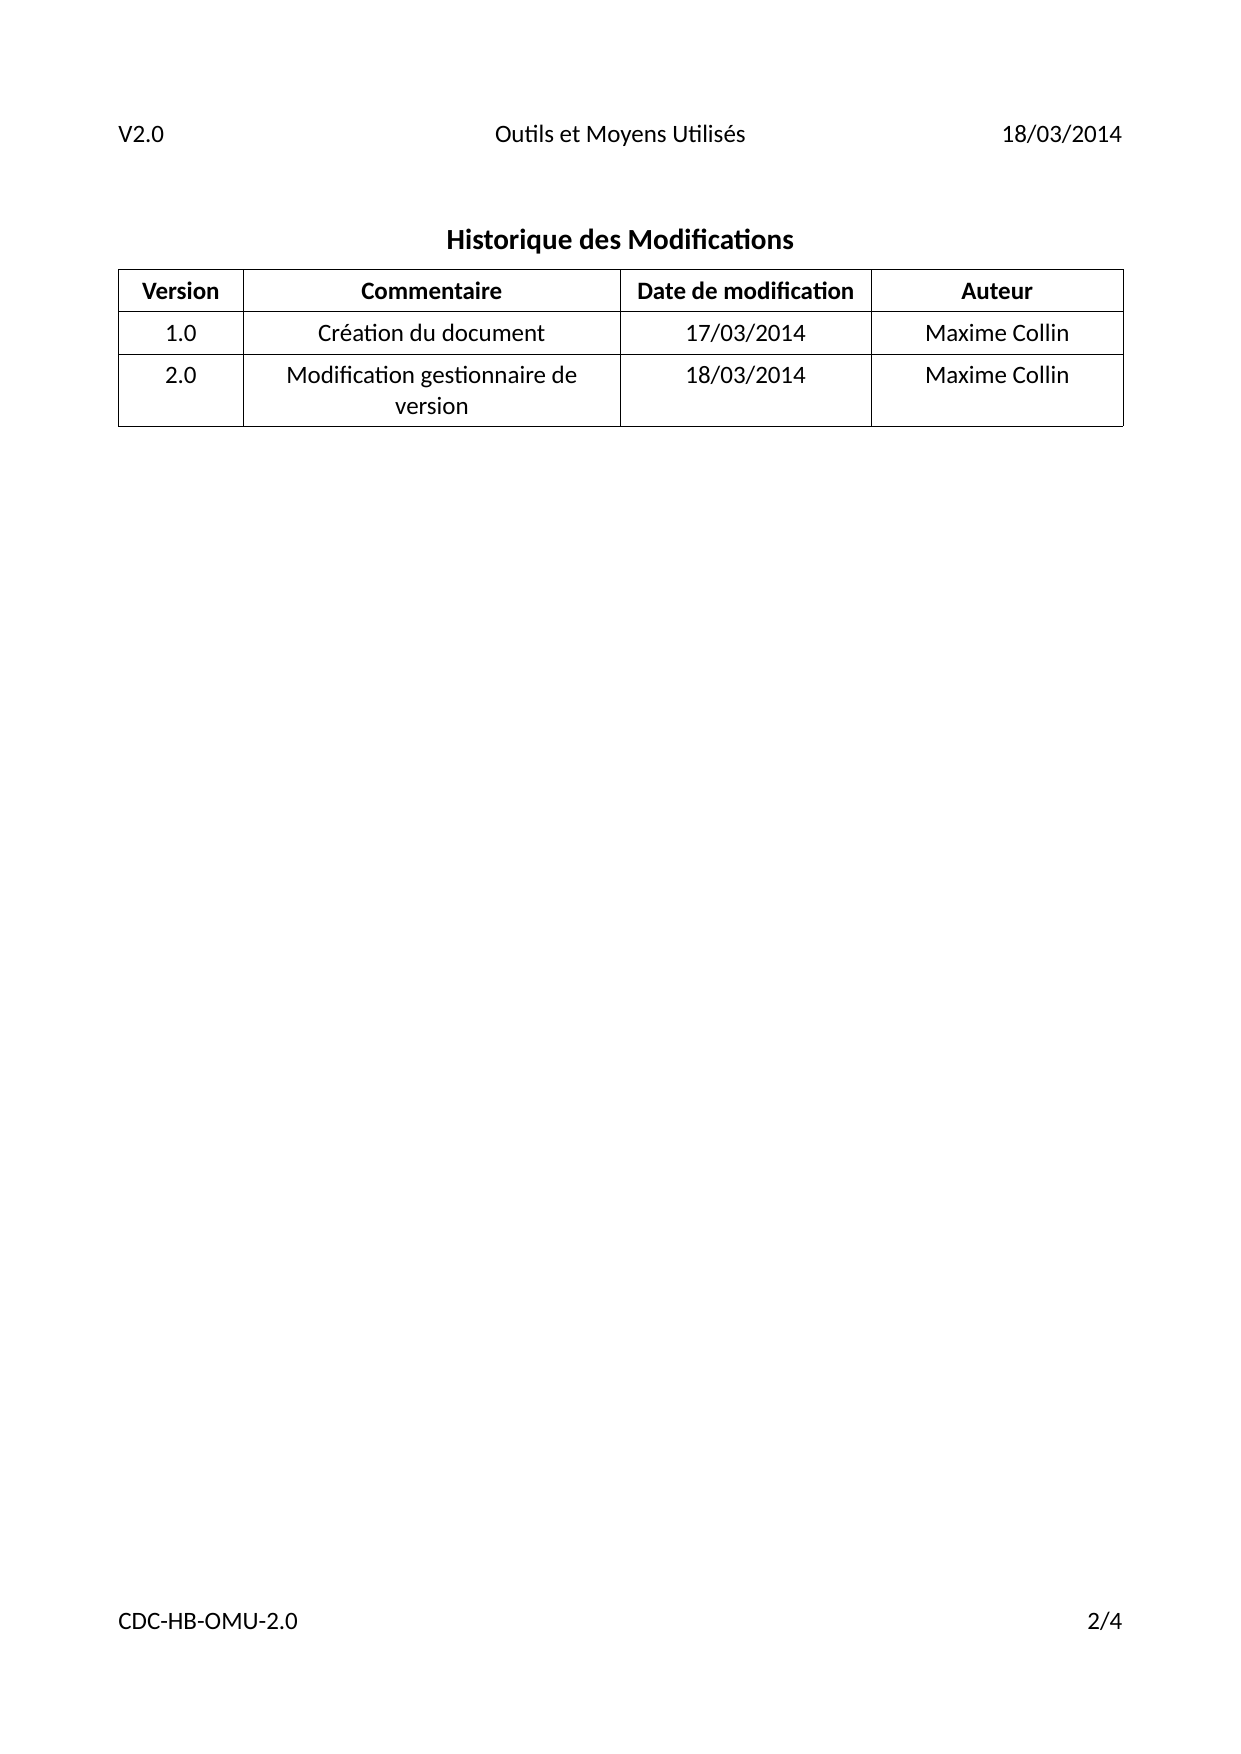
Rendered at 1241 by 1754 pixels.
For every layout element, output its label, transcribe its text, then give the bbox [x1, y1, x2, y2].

table_cell Maxime Collin [872, 355, 1123, 426]
table_header Auteur [872, 270, 1123, 311]
table_cell Modification gestionnaire de version [244, 355, 620, 426]
text Historique des Modifications [118, 221, 1122, 257]
table_cell 1.0 [119, 312, 243, 353]
table_header Date de modification [621, 270, 871, 311]
table_cell Maxime Collin [872, 312, 1123, 353]
table_header Commentaire [244, 270, 620, 311]
table_header Version [119, 270, 243, 311]
table_cell Création du document [244, 312, 620, 353]
table_cell 17/03/2014 [621, 312, 871, 353]
table_cell 2.0 [119, 355, 243, 426]
table_cell 18/03/2014 [621, 355, 871, 426]
